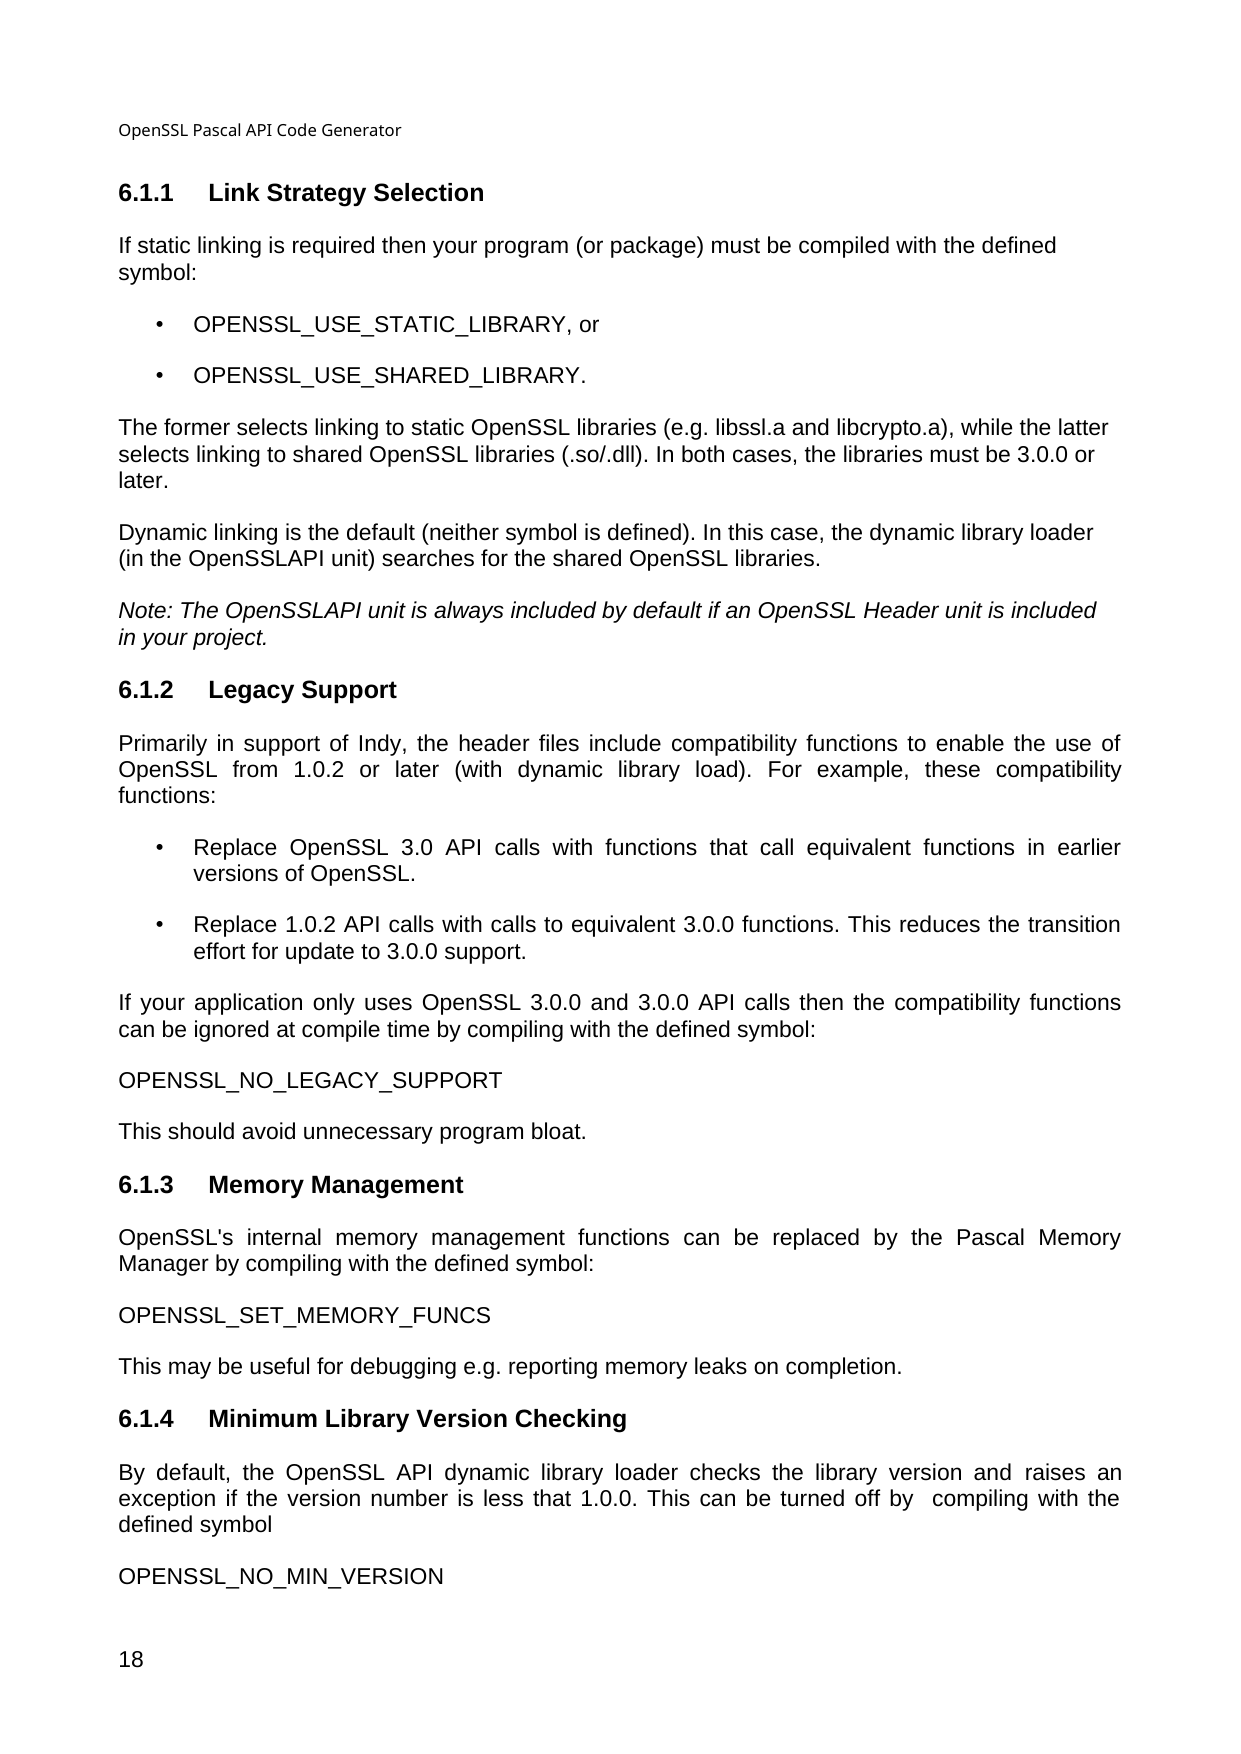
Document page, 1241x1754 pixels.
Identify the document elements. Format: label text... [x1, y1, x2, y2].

text Dynamic linking is the default (neither symbol is defined). In this case, the dynamic library loader (in the OpenSSLAPI unit) searches for the shared OpenSSL libraries. [118, 519, 1122, 572]
subtitle Legacy Support [118, 675, 1122, 704]
list Replace 1.0.2 API calls with calls to equivalent 3.0.0 functions. This reduces the transition effort for update to 3.0.0 support. [156, 911, 1122, 964]
text This should avoid unnecessary program bloat. [118, 1118, 1122, 1144]
text OPENSSL_SET_MEMORY_FUNCS [118, 1302, 1122, 1328]
list OPENSSL_USE_STATIC_LIBRARY, or [156, 311, 1122, 337]
text By default, the OpenSSL API dynamic library loader checks the library version and raises an exception if the version number is less that 1.0.0. This can be turned off by compiling with the defined symbol [118, 1458, 1122, 1538]
text If static linking is required then your program (or package) must be compiled with the defined symbol: [118, 232, 1122, 285]
text OPENSSL_NO_LEGACY_SUPPORT [118, 1067, 1122, 1093]
text If your application only uses OpenSSL 3.0.0 and 3.0.0 API calls then the compatibility functions can be ignored at compile time by compiling with the defined symbol: [118, 989, 1122, 1042]
text Primarily in support of Indy, the header files include compatibility functions to enable the use of OpenSSL from 1.0.2 or later (with dynamic library load). For example, these compatibility functions: [118, 730, 1122, 809]
subtitle Link Strategy Selection [118, 178, 1122, 207]
text This may be useful for debugging e.g. reporting memory leaks on completion. [118, 1353, 1122, 1379]
text OpenSSL's internal memory management functions can be replaced by the Pascal Memory Manager by compiling with the defined symbol: [118, 1224, 1122, 1277]
text The former selects linking to static OpenSSL libraries (e.g. libssl.a and libcrypto.a), while the latter selects linking to shared OpenSSL libraries (.so/.dll). In both cases, the libraries must be 3.0.0 or later. [118, 414, 1122, 493]
text Note: The OpenSSLAPI unit is always included by default if an OpenSSL Header unit is included in your project. [118, 597, 1122, 650]
list Replace OpenSSL 3.0 API calls with functions that call equivalent functions in earlier versions of OpenSSL. [156, 834, 1122, 886]
text OPENSSL_NO_MIN_VERSION [118, 1563, 1122, 1589]
subtitle Memory Management [118, 1169, 1122, 1198]
subtitle Minimum Library Version Checking [118, 1404, 1122, 1433]
list OPENSSL_USE_SHARED_LIBRARY. [156, 362, 1122, 389]
